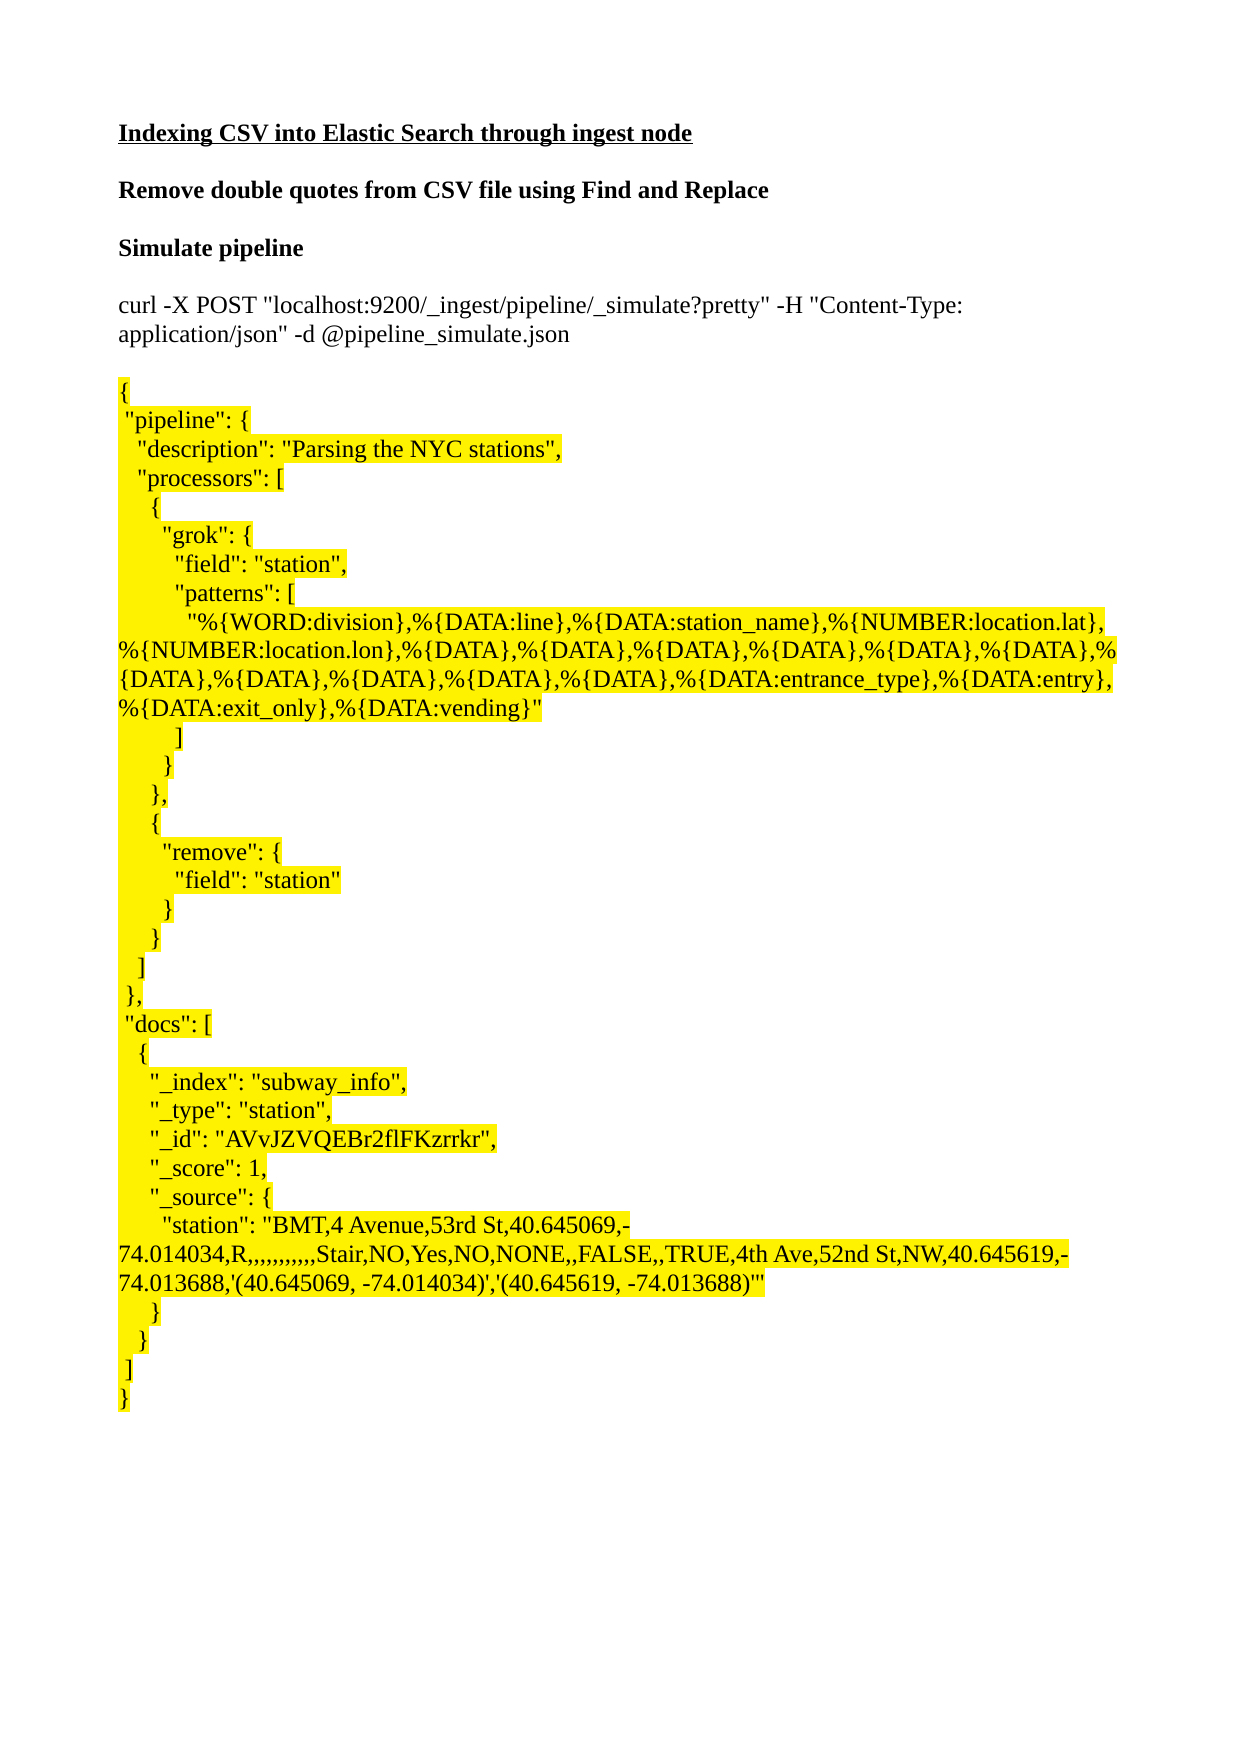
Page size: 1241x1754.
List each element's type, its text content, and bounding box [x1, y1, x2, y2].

text Remove double quotes from CSV file using Find and Replace [118, 176, 1122, 204]
text "_id": "AVvJZVQEBr2flFKzrrkr", [118, 1124, 1122, 1153]
text "field": "station", [118, 549, 1122, 578]
text Indexing CSV into Elastic Search through ingest node [118, 118, 1122, 147]
text } [118, 751, 1122, 779]
text { [118, 808, 1122, 837]
text { [118, 1038, 1122, 1067]
text ] [118, 952, 1122, 981]
text ] [118, 1354, 1122, 1383]
text "%{WORD:division},%{DATA:line},%{DATA:station_name},%{NUMBER:location.lat},%{NUMBER:location.lon},%{DATA},%{DATA},%{DATA},%{DATA},%{DATA},%{DATA},%{DATA},%{DATA},%{DATA},%{DATA},%{DATA},%{DATA:entrance_type},%{DATA:entry},%{DATA:exit_only},%{DATA:vending}" [118, 607, 1122, 722]
text "pipeline": { [118, 406, 1122, 434]
text curl -X POST "localhost:9200/_ingest/pipeline/_simulate?pretty" -H "Content-Type: application/json" -d @pipeline_simulate.json [118, 291, 1122, 348]
text }, [118, 981, 1122, 1009]
text "description": "Parsing the NYC stations", [118, 434, 1122, 463]
text } [118, 1326, 1122, 1354]
text "remove": { [118, 837, 1122, 866]
text "processors": [ [118, 463, 1122, 492]
text } [118, 1383, 1122, 1412]
text }, [118, 779, 1122, 808]
text "_type": "station", [118, 1096, 1122, 1124]
text Simulate pipeline [118, 233, 1122, 262]
text } [118, 1297, 1122, 1326]
text "_score": 1, [118, 1153, 1122, 1182]
text "field": "station" [118, 866, 1122, 894]
text "_source": { [118, 1182, 1122, 1211]
text } [118, 894, 1122, 923]
text "station": "BMT,4 Avenue,53rd St,40.645069,-74.014034,R,,,,,,,,,,,Stair,NO,Yes,NO,NONE,,FALSE,,TRUE,4th Ave,52nd St,NW,40.645619,-74.013688,'(40.645069, -74.014034)','(40.645619, -74.013688)'" [118, 1211, 1122, 1297]
text { [118, 492, 1122, 521]
text "patterns": [ [118, 578, 1122, 607]
text "grok": { [118, 521, 1122, 549]
text { [118, 377, 1122, 406]
text "docs": [ [118, 1009, 1122, 1038]
text ] [118, 722, 1122, 751]
text "_index": "subway_info", [118, 1067, 1122, 1096]
text } [118, 923, 1122, 952]
